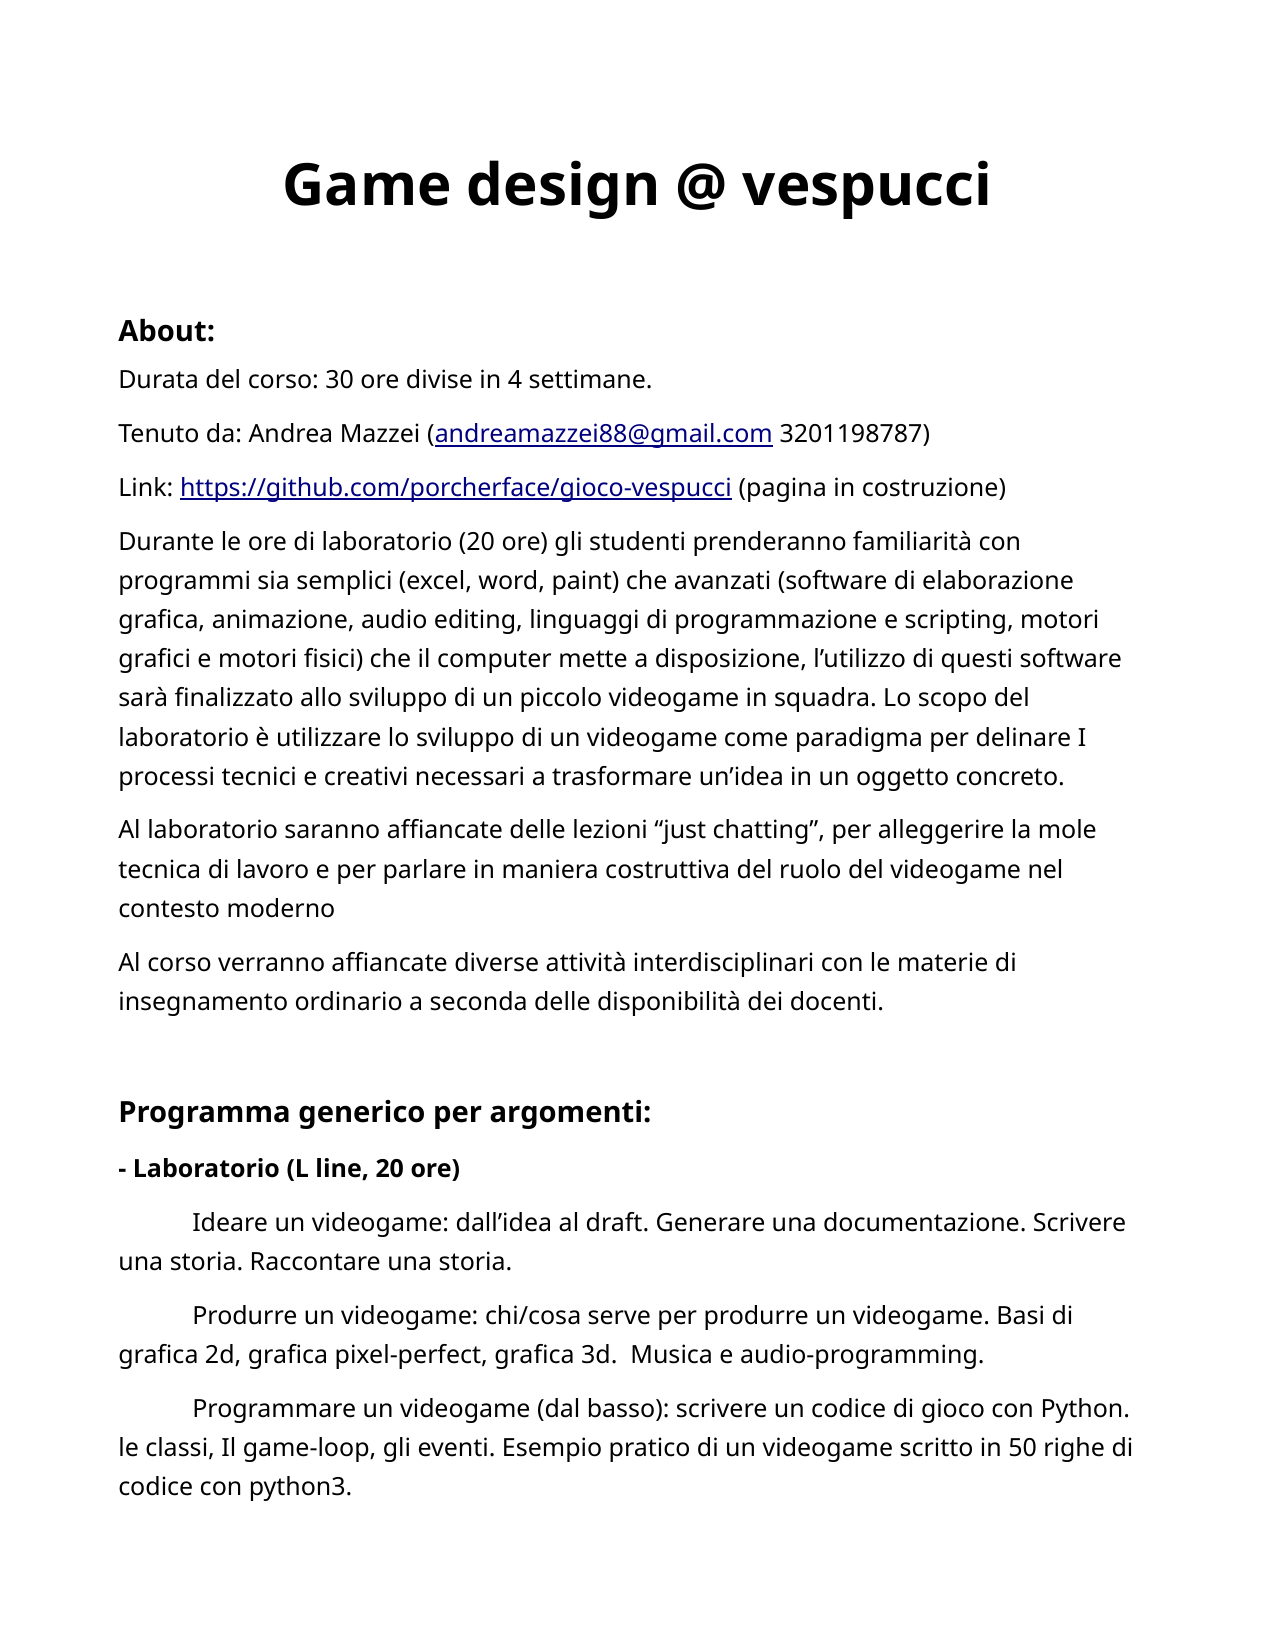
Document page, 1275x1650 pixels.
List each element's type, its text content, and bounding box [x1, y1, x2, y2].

text Link: https://github.com/porcherface/gioco-vespucci (pagina in costruzione) [118, 469, 1157, 504]
text Produrre un videogame: chi/cosa serve per produrre un videogame. Basi di grafica 2d, grafica pixel-perfect, grafica 3d. Musica e audio-programming. [118, 1298, 1157, 1371]
text Durata del corso: 30 ore divise in 4 settimane. [118, 362, 1157, 396]
text Programmare un videogame (dal basso): scrivere un codice di gioco con Python. le classi, Il game-loop, gli eventi. Esempio pratico di un videogame scritto in 50 righe di codice con python3. [118, 1391, 1157, 1503]
text Tenuto da: Andrea Mazzei (andreamazzei88@gmail.com 3201198787) [118, 416, 1157, 450]
text Programma generico per argomenti: [118, 1091, 1157, 1131]
text - Laboratorio (L line, 20 ore) [118, 1151, 1157, 1185]
text Ideare un videogame: dall’idea al draft. Generare una documentazione. Scrivere una storia. Raccontare una storia. [118, 1205, 1157, 1278]
title Game design @ vespucci [118, 143, 1157, 223]
text Al corso verranno affiancate diverse attività interdisciplinari con le materie di insegnamento ordinario a seconda delle disponibilità dei docenti. [118, 944, 1157, 1017]
text Durante le ore di laboratorio (20 ore) gli studenti prenderanno familiarità con programmi sia semplici (excel, word, paint) che avanzati (software di elaborazione grafica, animazione, audio editing, linguaggi di programmazione e scripting, motori grafici e motori fisici) che il computer mette a disposizione, l’utilizzo di questi software sarà finalizzato allo sviluppo di un piccolo videogame in squadra. Lo scopo del laboratorio è utilizzare lo sviluppo di un videogame come paradigma per delinare I processi tecnici e creativi necessari a trasformare un’idea in un oggetto concreto. [118, 523, 1157, 792]
subtitle About: [118, 310, 1157, 349]
text Al laboratorio saranno affiancate delle lezioni “just chatting”, per alleggerire la mole tecnica di lavoro e per parlare in maniera costruttiva del ruolo del videogame nel contesto moderno [118, 812, 1157, 924]
